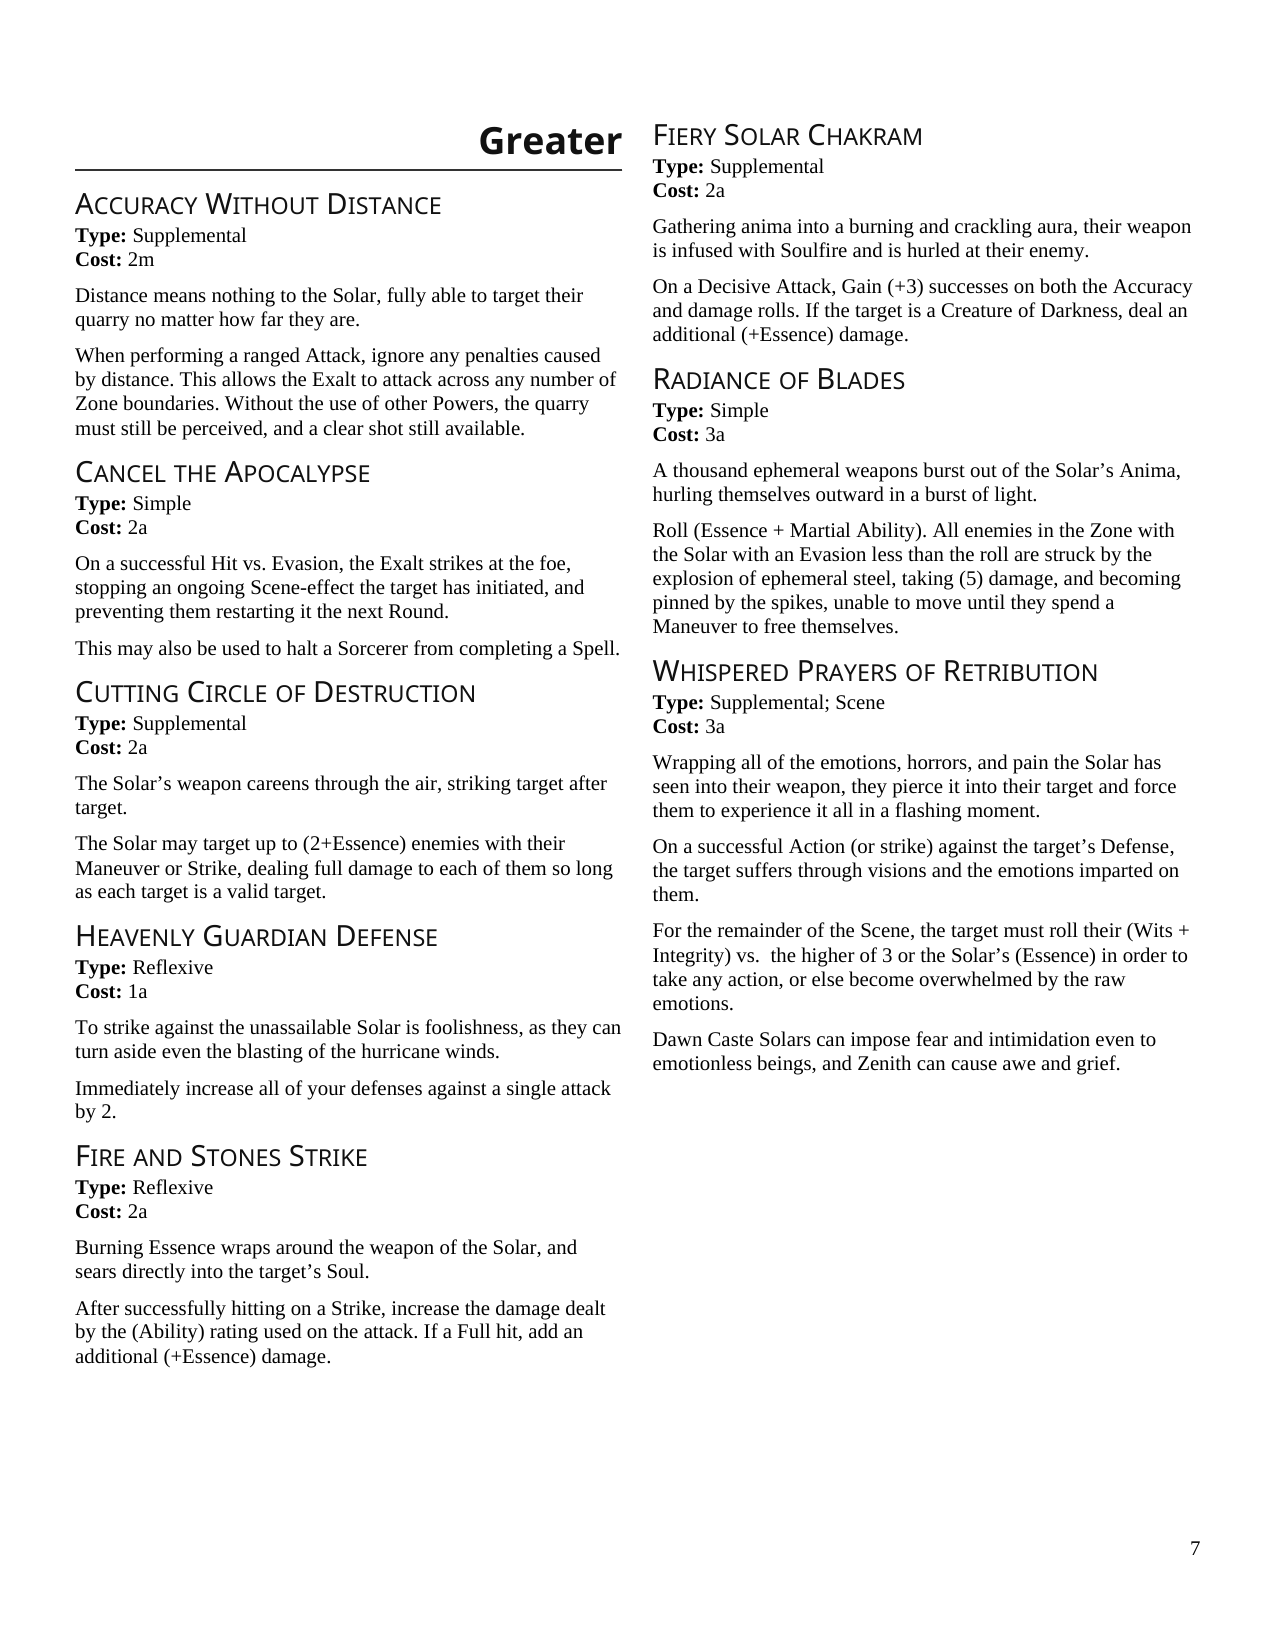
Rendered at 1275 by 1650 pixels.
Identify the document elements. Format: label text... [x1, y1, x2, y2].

text Type: Supplemental Cost: 2a [652, 154, 1200, 202]
text Type: Supplemental Cost: 2m [75, 223, 622, 271]
text After successfully hitting on a Strike, increase the damage dealt by the (Ability) rating used on the attack. If a Full hit, add an additional (+Essence) damage. [75, 1295, 622, 1368]
text For the remainder of the Scene, the target must roll their (Wits + Integrity) vs. the higher of 3 or the Solar’s (Essence) in order to take any action, or else become overwhelmed by the raw emotions. [652, 918, 1200, 1015]
text Gathering anima into a burning and crackling aura, their weapon is infused with Soulfire and is hurled at their enemy. [652, 214, 1200, 262]
text Immediately increase all of your defenses against a single attack by 2. [75, 1075, 622, 1123]
text When performing a ranged Attack, ignore any penalties caused by distance. This allows the Exalt to attack across any number of Zone boundaries. Without the use of other Powers, the quarry must still be perceived, and a clear shot still available. [75, 343, 622, 439]
text The Solar’s weapon careens through the air, striking target after target. [75, 771, 622, 819]
subtitle Fire and Stones Strike [75, 1136, 622, 1175]
text Greater [75, 114, 622, 169]
text The Solar may target up to (2+Essence) enemies with their Maneuver or Strike, dealing full damage to each of them so long as each target is a valid target. [75, 831, 622, 903]
text On a successful Hit vs. Evasion, the Exalt strikes at the foe, stopping an ongoing Scene-effect the target has initiated, and preventing them restarting it the next Round. [75, 551, 622, 623]
subtitle Accuracy Without Distance [75, 183, 622, 223]
subtitle Radiance of Blades [652, 358, 1200, 398]
text On a Decisive Attack, Gain (+3) successes on both the Accuracy and damage rolls. If the target is a Creature of Darkness, deal an additional (+Essence) damage. [652, 274, 1200, 346]
text Dawn Caste Solars can impose fear and intimidation even to emotionless beings, and Zenith can cause awe and grief. [652, 1027, 1200, 1075]
text This may also be used to halt a Sorcerer from completing a Spell. [75, 635, 622, 659]
text Type: Reflexive Cost: 1a [75, 955, 622, 1003]
text A thousand ephemeral weapons burst out of the Solar’s Anima, hurling themselves outward in a burst of light. [652, 458, 1200, 506]
text On a successful Action (or strike) against the target’s Defense, the target suffers through visions and the emotions imparted on them. [652, 834, 1200, 906]
text Type: Supplemental Cost: 2a [75, 711, 622, 759]
text Type: Simple Cost: 2a [75, 491, 622, 539]
text Distance means nothing to the Solar, fully able to target their quarry no matter how far they are. [75, 283, 622, 331]
text Burning Essence wraps around the weapon of the Solar, and sears directly into the target’s Soul. [75, 1235, 622, 1283]
subtitle Fiery Solar Chakram [652, 114, 1200, 154]
text Type: Reflexive Cost: 2a [75, 1175, 622, 1223]
text Type: Simple Cost: 3a [652, 398, 1200, 446]
text To strike against the unassailable Solar is foolishness, as they can turn aside even the blasting of the hurricane winds. [75, 1015, 622, 1063]
subtitle Heavenly Guardian Defense [75, 916, 622, 955]
text Wrapping all of the emotions, horrors, and pain the Solar has seen into their weapon, they pierce it into their target and force them to experience it all in a flashing moment. [652, 750, 1200, 822]
subtitle Cancel the Apocalypse [75, 451, 622, 491]
subtitle Whispered Prayers of Retribution [652, 650, 1200, 690]
text Type: Supplemental; Scene Cost: 3a [652, 690, 1200, 738]
text Roll (Essence + Martial Ability). All enemies in the Zone with the Solar with an Evasion less than the roll are struck by the explosion of ephemeral steel, taking (5) damage, and becoming pinned by the spikes, unable to move until they spend a Maneuver to free themselves. [652, 518, 1200, 638]
subtitle Cutting Circle of Destruction [75, 671, 622, 711]
